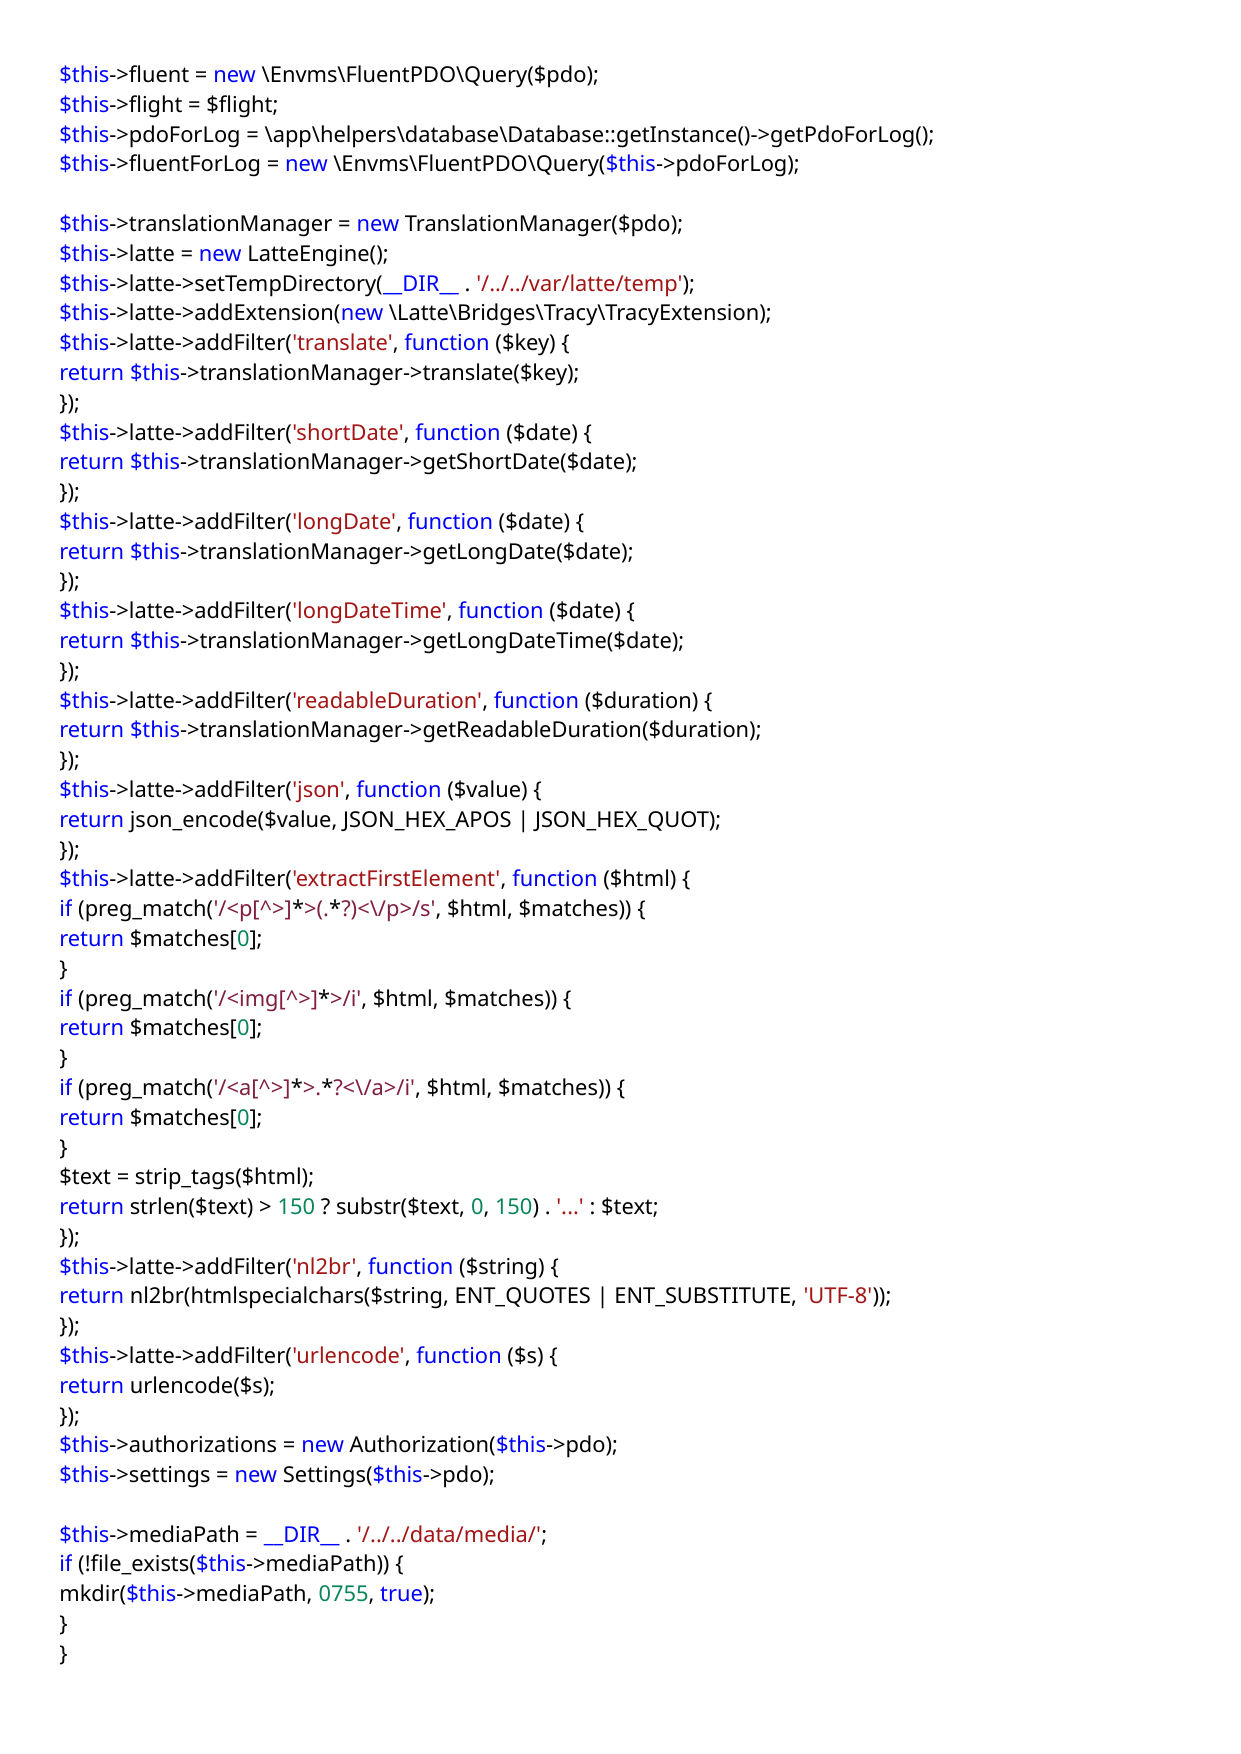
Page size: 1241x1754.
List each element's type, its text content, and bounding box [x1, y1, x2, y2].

text $this->settings = new Settings($this->pdo); [59, 1459, 1181, 1489]
text $this->latte->addFilter('longDateTime', function ($date) { [59, 595, 1181, 625]
text }); [59, 1221, 1181, 1251]
text return $matches[0]; [59, 1012, 1181, 1042]
text return $matches[0]; [59, 1102, 1181, 1131]
text return $this->translationManager->getLongDateTime($date); [59, 625, 1181, 655]
text return json_encode($value, JSON_HEX_APOS | JSON_HEX_QUOT); [59, 804, 1181, 833]
text $this->latte->addFilter('shortDate', function ($date) { [59, 416, 1181, 446]
text $this->translationManager = new TranslationManager($pdo); [59, 208, 1181, 238]
text return strlen($text) > 150 ? substr($text, 0, 150) . '...' : $text; [59, 1191, 1181, 1221]
text return $this->translationManager->getShortDate($date); [59, 446, 1181, 476]
text $this->mediaPath = __DIR__ . '/../../data/media/'; [59, 1519, 1181, 1548]
text }); [59, 655, 1181, 684]
text } [59, 953, 1181, 982]
text } [59, 1131, 1181, 1161]
text $this->latte->addFilter('urlencode', function ($s) { [59, 1340, 1181, 1370]
text }); [59, 1399, 1181, 1429]
text $this->latte = new LatteEngine(); [59, 238, 1181, 267]
text if (preg_match('/<a[^>]*>.*?<\/a>/i', $html, $matches)) { [59, 1072, 1181, 1102]
text }); [59, 387, 1181, 416]
text return $this->translationManager->translate($key); [59, 357, 1181, 387]
text $this->fluent = new \Envms\FluentPDO\Query($pdo); [59, 59, 1181, 89]
text $this->latte->addFilter('json', function ($value) { [59, 774, 1181, 804]
text }); [59, 476, 1181, 506]
text $this->latte->addExtension(new \Latte\Bridges\Tracy\TracyExtension); [59, 297, 1181, 327]
text return nl2br(htmlspecialchars($string, ENT_QUOTES | ENT_SUBSTITUTE, 'UTF-8')); [59, 1280, 1181, 1310]
text }); [59, 833, 1181, 863]
text if (preg_match('/<p[^>]*>(.*?)<\/p>/s', $html, $matches)) { [59, 893, 1181, 923]
text }); [59, 744, 1181, 774]
text $this->latte->addFilter('nl2br', function ($string) { [59, 1251, 1181, 1280]
text return $this->translationManager->getLongDate($date); [59, 536, 1181, 565]
text }); [59, 1310, 1181, 1340]
text $this->fluentForLog = new \Envms\FluentPDO\Query($this->pdoForLog); [59, 148, 1181, 178]
text } [59, 1042, 1181, 1072]
text $this->latte->setTempDirectory(__DIR__ . '/../../var/latte/temp'); [59, 267, 1181, 297]
text } [59, 1608, 1181, 1638]
text }); [59, 565, 1181, 595]
text $this->pdoForLog = \app\helpers\database\Database::getInstance()->getPdoForLog(); [59, 119, 1181, 148]
text return urlencode($s); [59, 1370, 1181, 1399]
text return $this->translationManager->getReadableDuration($duration); [59, 714, 1181, 744]
text $this->authorizations = new Authorization($this->pdo); [59, 1429, 1181, 1459]
text $this->latte->addFilter('longDate', function ($date) { [59, 506, 1181, 536]
text if (!file_exists($this->mediaPath)) { [59, 1548, 1181, 1578]
text $this->latte->addFilter('translate', function ($key) { [59, 327, 1181, 357]
text if (preg_match('/<img[^>]*>/i', $html, $matches)) { [59, 982, 1181, 1012]
text $text = strip_tags($html); [59, 1161, 1181, 1191]
text $this->flight = $flight; [59, 89, 1181, 119]
text $this->latte->addFilter('readableDuration', function ($duration) { [59, 684, 1181, 714]
text $this->latte->addFilter('extractFirstElement', function ($html) { [59, 863, 1181, 893]
text mkdir($this->mediaPath, 0755, true); [59, 1578, 1181, 1608]
text return $matches[0]; [59, 923, 1181, 953]
text } [59, 1638, 1181, 1668]
